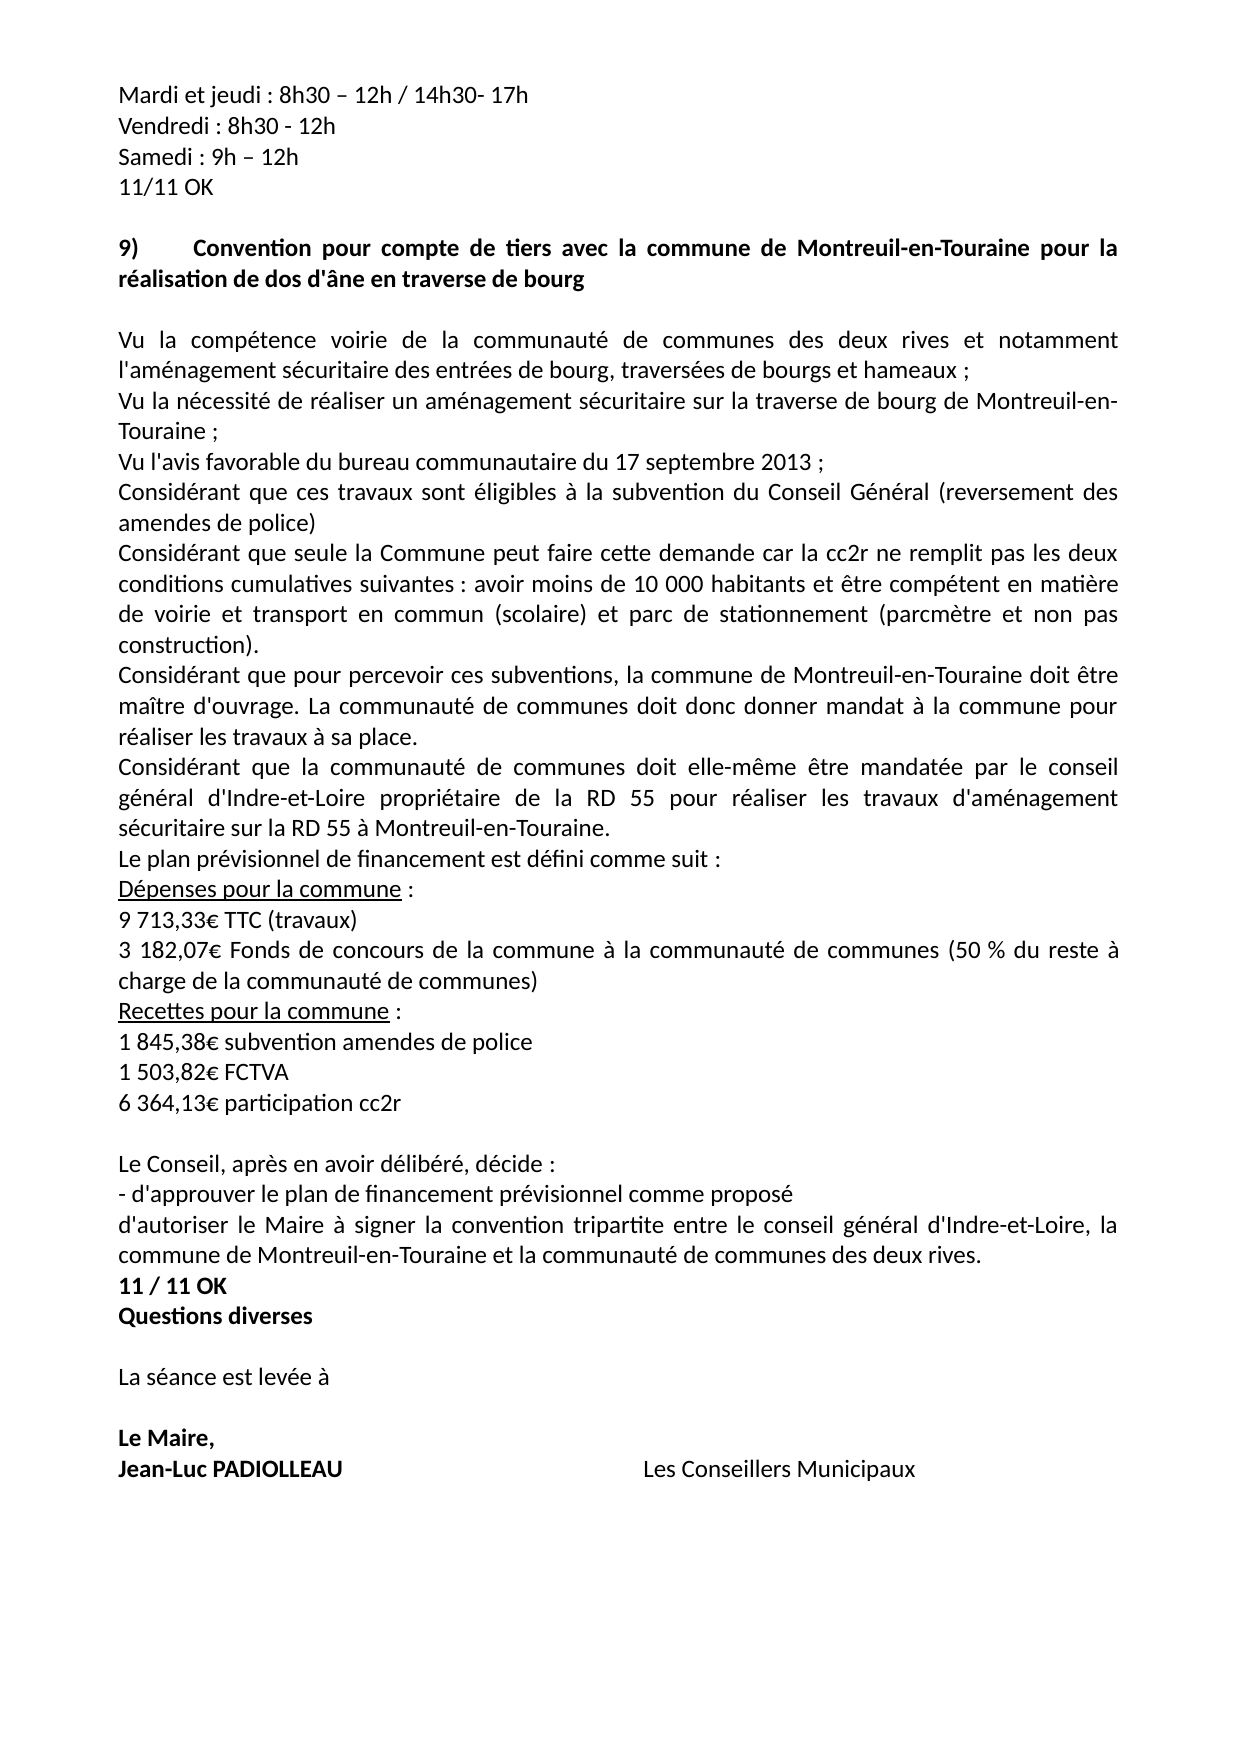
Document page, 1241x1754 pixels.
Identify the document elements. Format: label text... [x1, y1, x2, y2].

text Samedi : 9h – 12h [118, 141, 1120, 171]
text Mardi et jeudi : 8h30 – 12h / 14h30- 17h [118, 80, 1120, 110]
text Le plan prévisionnel de financement est défini comme suit : [118, 843, 1120, 873]
text 11 / 11 OK [118, 1270, 1120, 1301]
text - d'approuver le plan de financement prévisionnel comme proposé [118, 1178, 1120, 1209]
text Considérant que la communauté de communes doit elle-même être mandatée par le conseil général d'Indre-et-Loire propriétaire de la RD 55 pour réaliser les travaux d'aménagement sécuritaire sur la RD 55 à Montreuil-en-Touraine. [118, 751, 1120, 843]
text Questions diverses [118, 1301, 1120, 1331]
text Dépenses pour la commune : [118, 873, 1120, 904]
text 1 845,38€ subvention amendes de police [118, 1026, 1120, 1056]
text 6 364,13€ participation cc2r [118, 1087, 1120, 1117]
text 3 182,07€ Fonds de concours de la commune à la communauté de communes (50 % du reste à charge de la communauté de communes) [118, 934, 1120, 995]
text d'autoriser le Maire à signer la convention tripartite entre le conseil général d'Indre-et-Loire, la commune de Montreuil-en-Touraine et la communauté de communes des deux rives. [118, 1209, 1120, 1270]
text Vu la nécessité de réaliser un aménagement sécuritaire sur la traverse de bourg de Montreuil-en-Touraine ; [118, 385, 1120, 446]
text Le Maire, [118, 1423, 1120, 1453]
text Recettes pour la commune : [118, 995, 1120, 1026]
text La séance est levée à [118, 1362, 1120, 1392]
text Considérant que seule la Commune peut faire cette demande car la cc2r ne remplit pas les deux conditions cumulatives suivantes : avoir moins de 10 000 habitants et être compétent en matière de voirie et transport en commun (scolaire) et parc de stationnement (parcmètre et non pas construction). [118, 537, 1120, 659]
text Jean-Luc PADIOLLEAU Les Conseillers Municipaux [118, 1453, 1120, 1484]
text Vu l'avis favorable du bureau communautaire du 17 septembre 2013 ; [118, 446, 1120, 476]
text 9 713,33€ TTC (travaux) [118, 904, 1120, 934]
text 11/11 OK [118, 171, 1120, 202]
text Le Conseil, après en avoir délibéré, décide : [118, 1148, 1120, 1178]
text Considérant que ces travaux sont éligibles à la subvention du Conseil Général (reversement des amendes de police) [118, 476, 1120, 537]
text 9) Convention pour compte de tiers avec la commune de Montreuil-en-Touraine pour la réalisation de dos d'âne en traverse de bourg [118, 232, 1120, 293]
text 1 503,82€ FCTVA [118, 1056, 1120, 1087]
text Considérant que pour percevoir ces subventions, la commune de Montreuil-en-Touraine doit être maître d'ouvrage. La communauté de communes doit donc donner mandat à la commune pour réaliser les travaux à sa place. [118, 659, 1120, 751]
text Vu la compétence voirie de la communauté de communes des deux rives et notamment l'aménagement sécuritaire des entrées de bourg, traversées de bourgs et hameaux ; [118, 324, 1120, 385]
text Vendredi : 8h30 - 12h [118, 110, 1120, 141]
